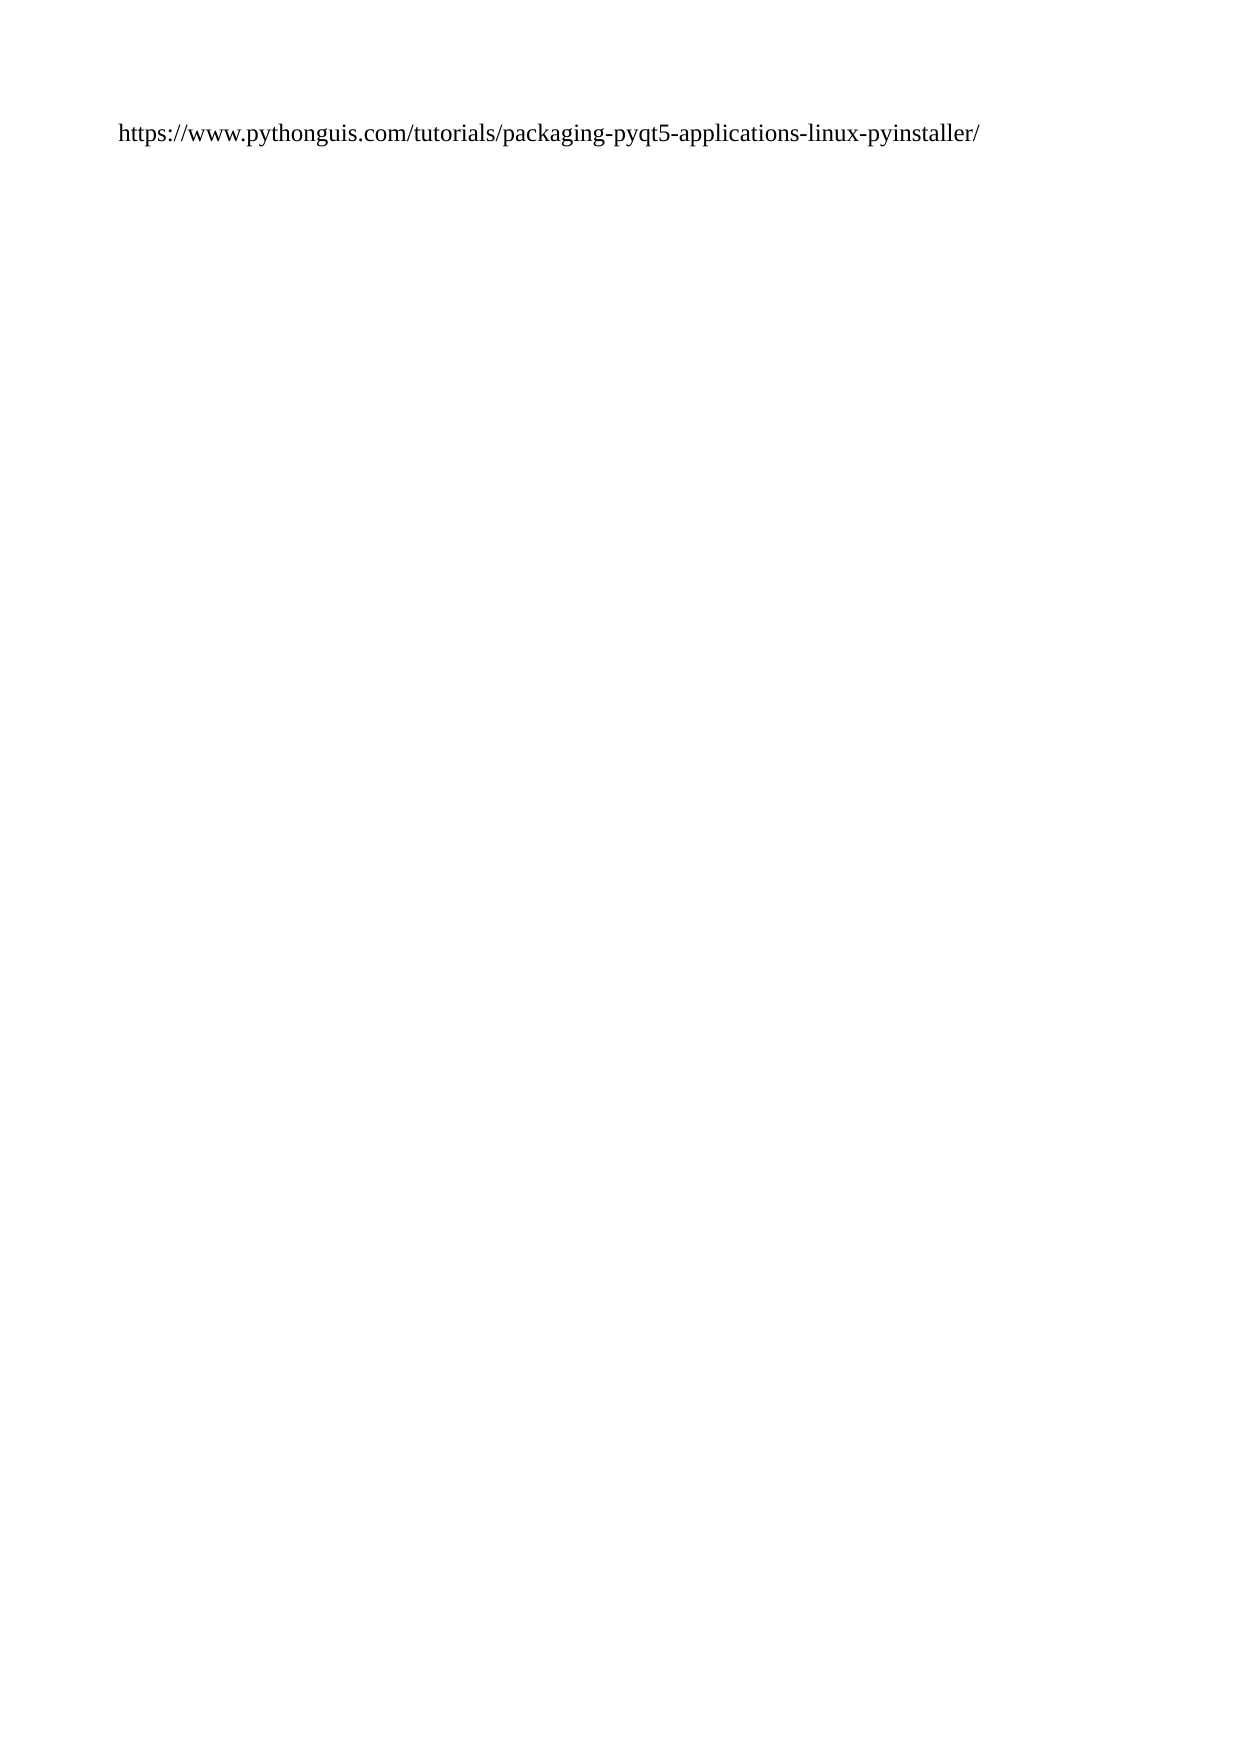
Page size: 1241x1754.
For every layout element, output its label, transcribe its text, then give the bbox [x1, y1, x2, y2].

text https://www.pythonguis.com/tutorials/packaging-pyqt5-applications-linux-pyinstaller/ [118, 118, 1122, 147]
